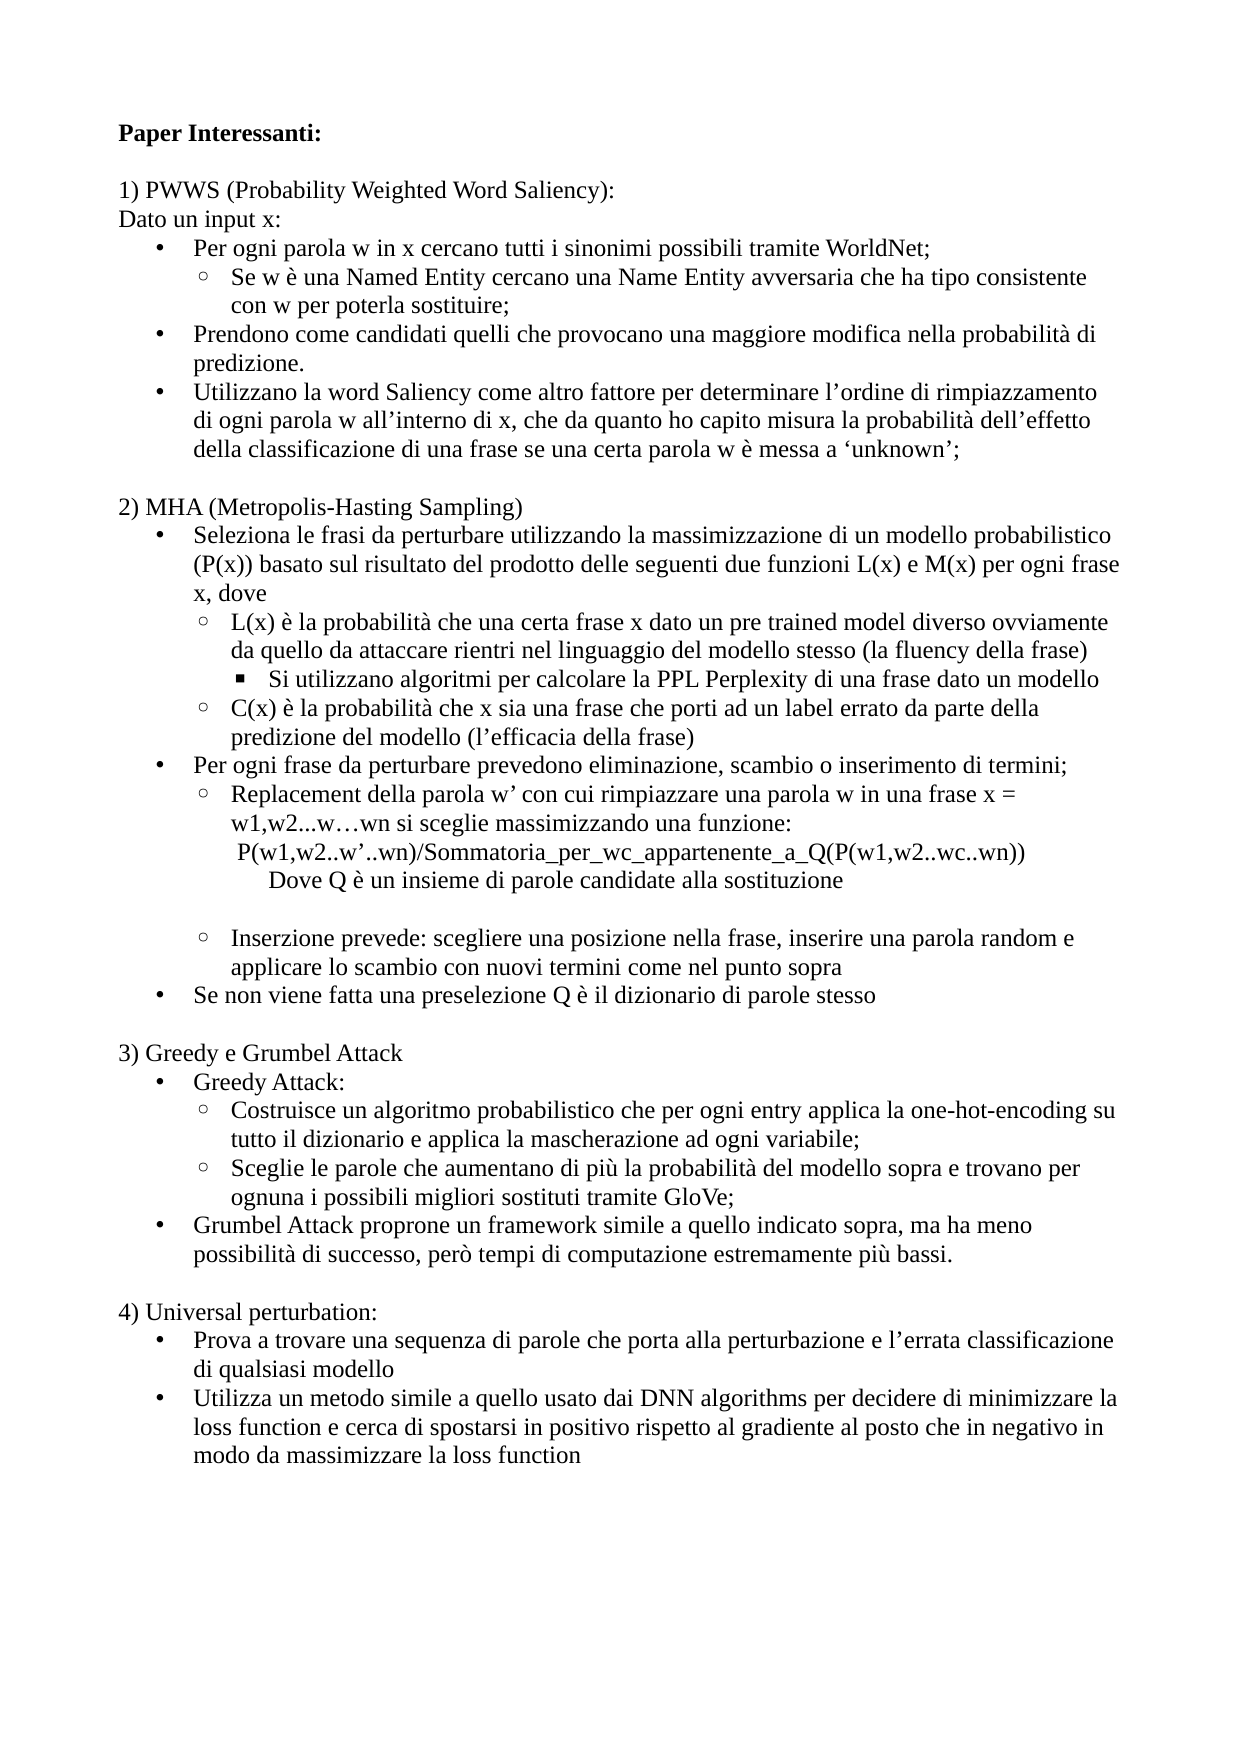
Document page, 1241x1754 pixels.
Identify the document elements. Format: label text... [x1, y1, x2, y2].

list Per ogni frase da perturbare prevedono eliminazione, scambio o inserimento di termini; [156, 751, 1122, 779]
list Per ogni parola w in x cercano tutti i sinonimi possibili tramite WorldNet; [156, 233, 1122, 262]
list Se w è una Named Entity cercano una Name Entity avversaria che ha tipo consistente con w per poterla sostituire; [193, 262, 1122, 319]
text 2) MHA (Metropolis-Hasting Sampling) [118, 492, 1122, 521]
list Dove Q è un insieme di parole candidate alla sostituzione [231, 866, 1122, 894]
list Inserzione prevede: scegliere una posizione nella frase, inserire una parola random e applicare lo scambio con nuovi termini come nel punto sopra [193, 923, 1122, 981]
list C(x) è la probabilità che x sia una frase che porti ad un label errato da parte della predizione del modello (l’efficacia della frase) [193, 693, 1122, 751]
list Utilizza un metodo simile a quello usato dai DNN algorithms per decidere di minimizzare la loss function e cerca di spostarsi in positivo rispetto al gradiente al posto che in negativo in modo da massimizzare la loss function [156, 1383, 1122, 1469]
list Greedy Attack: [156, 1067, 1122, 1096]
list L(x) è la probabilità che una certa frase x dato un pre trained model diverso ovviamente da quello da attaccare rientri nel linguaggio del modello stesso (la fluency della frase) [193, 607, 1122, 664]
text 3) Greedy e Grumbel Attack [118, 1038, 1122, 1067]
list Se non viene fatta una preselezione Q è il dizionario di parole stesso [156, 981, 1122, 1009]
text 1) PWWS (Probability Weighted Word Saliency): [118, 176, 1122, 204]
list Prendono come candidati quelli che provocano una maggiore modifica nella probabilità di predizione. [156, 319, 1122, 377]
list Sceglie le parole che aumentano di più la probabilità del modello sopra e trovano per ognuna i possibili migliori sostituti tramite GloVe; [193, 1153, 1122, 1211]
text Paper Interessanti: [118, 118, 1122, 147]
list Prova a trovare una sequenza di parole che porta alla perturbazione e l’errata classificazione di qualsiasi modello [156, 1326, 1122, 1383]
text 4) Universal perturbation: [118, 1297, 1122, 1326]
list Replacement della parola w’ con cui rimpiazzare una parola w in una frase x = w1,w2...w…wn si sceglie massimizzando una funzione: P(w1,w2..w’..wn)/Sommatoria_per_wc_appartenente_a_Q(P(w1,w2..wc..wn)) [193, 779, 1122, 866]
text Dato un input x: [118, 204, 1122, 233]
list Si utilizzano algoritmi per calcolare la PPL Perplexity di una frase dato un modello [231, 664, 1122, 693]
list Costruisce un algoritmo probabilistico che per ogni entry applica la one-hot-encoding su tutto il dizionario e applica la mascherazione ad ogni variabile; [193, 1096, 1122, 1153]
list Grumbel Attack proprone un framework simile a quello indicato sopra, ma ha meno possibilità di successo, però tempi di computazione estremamente più bassi. [156, 1211, 1122, 1268]
list Seleziona le frasi da perturbare utilizzando la massimizzazione di un modello probabilistico (P(x)) basato sul risultato del prodotto delle seguenti due funzioni L(x) e M(x) per ogni frase x, dove [156, 521, 1122, 607]
list Utilizzano la word Saliency come altro fattore per determinare l’ordine di rimpiazzamento di ogni parola w all’interno di x, che da quanto ho capito misura la probabilità dell’effetto della classificazione di una frase se una certa parola w è messa a ‘unknown’; [156, 377, 1122, 463]
